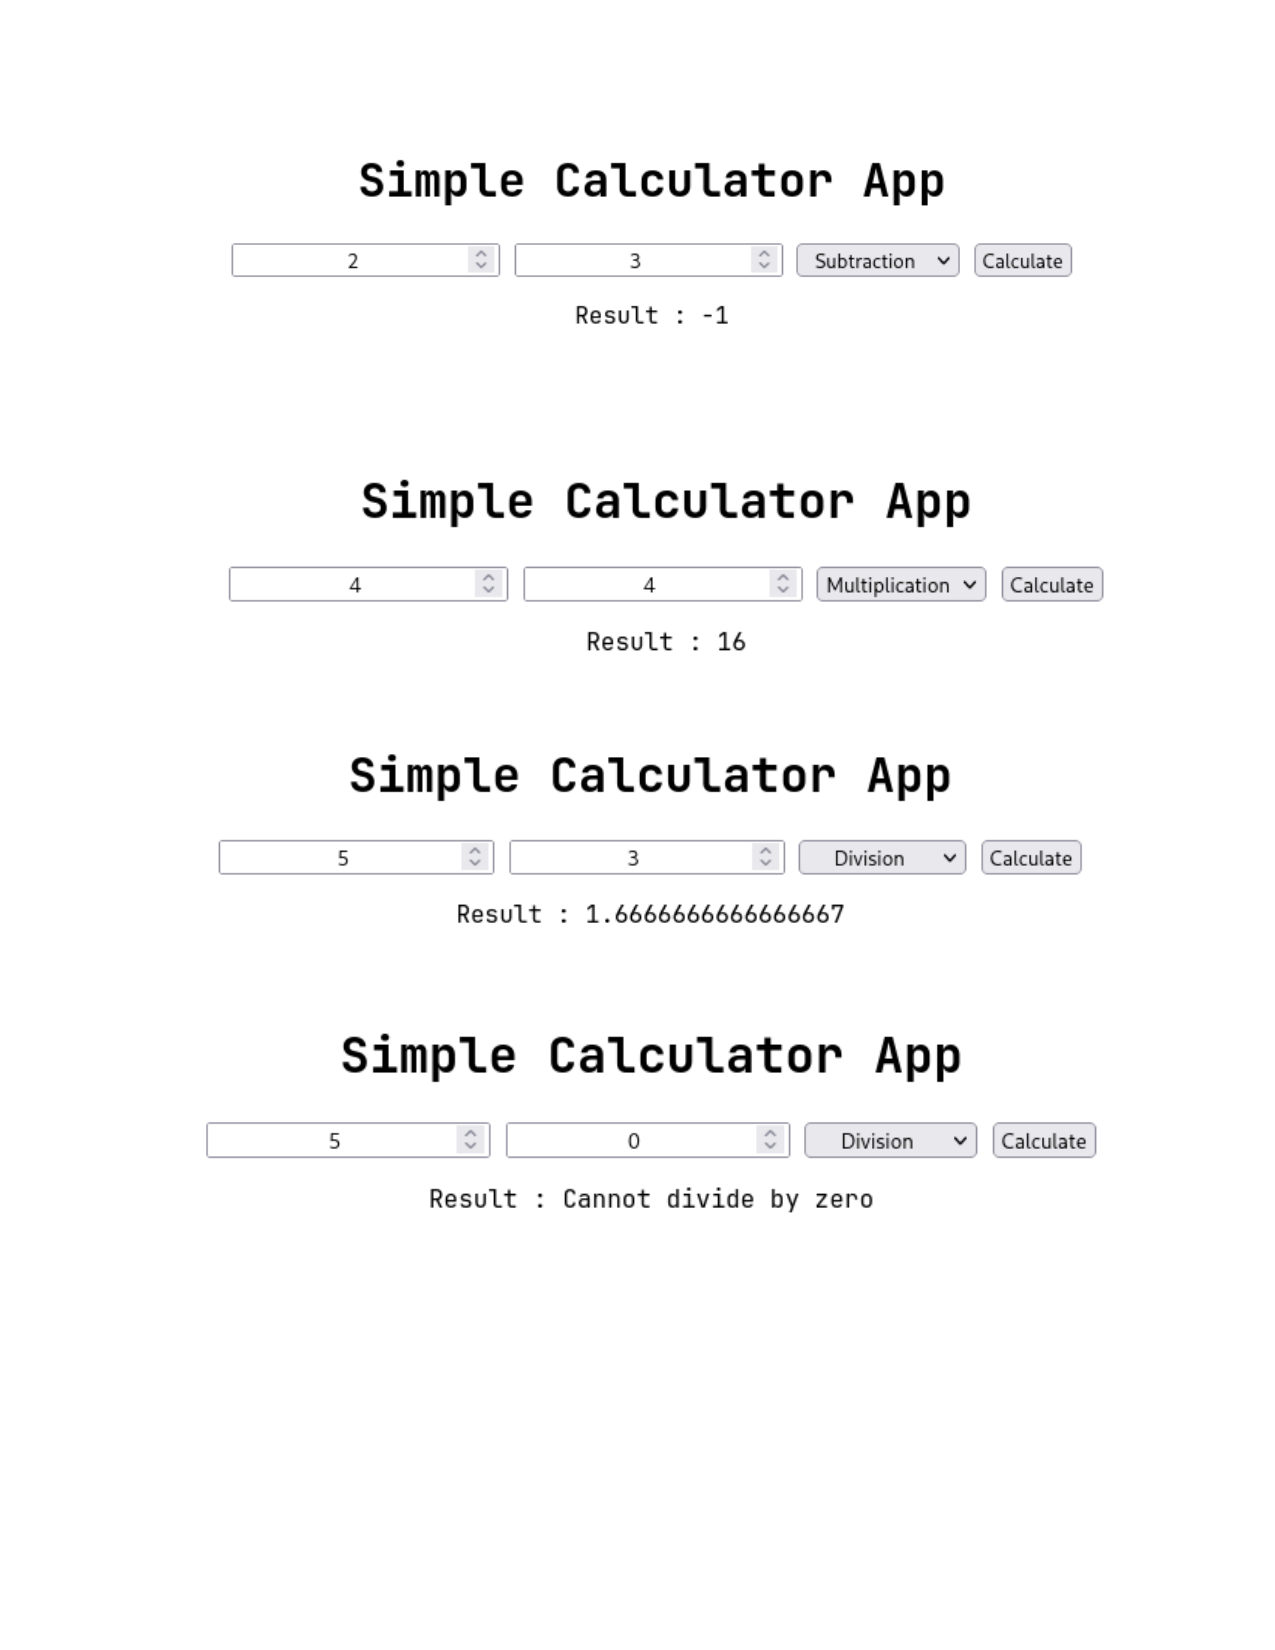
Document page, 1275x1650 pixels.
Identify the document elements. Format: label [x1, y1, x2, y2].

picture [137, 989, 1177, 1239]
picture [129, 711, 1169, 953]
picture [118, 118, 1157, 353]
picture [129, 436, 1169, 681]
